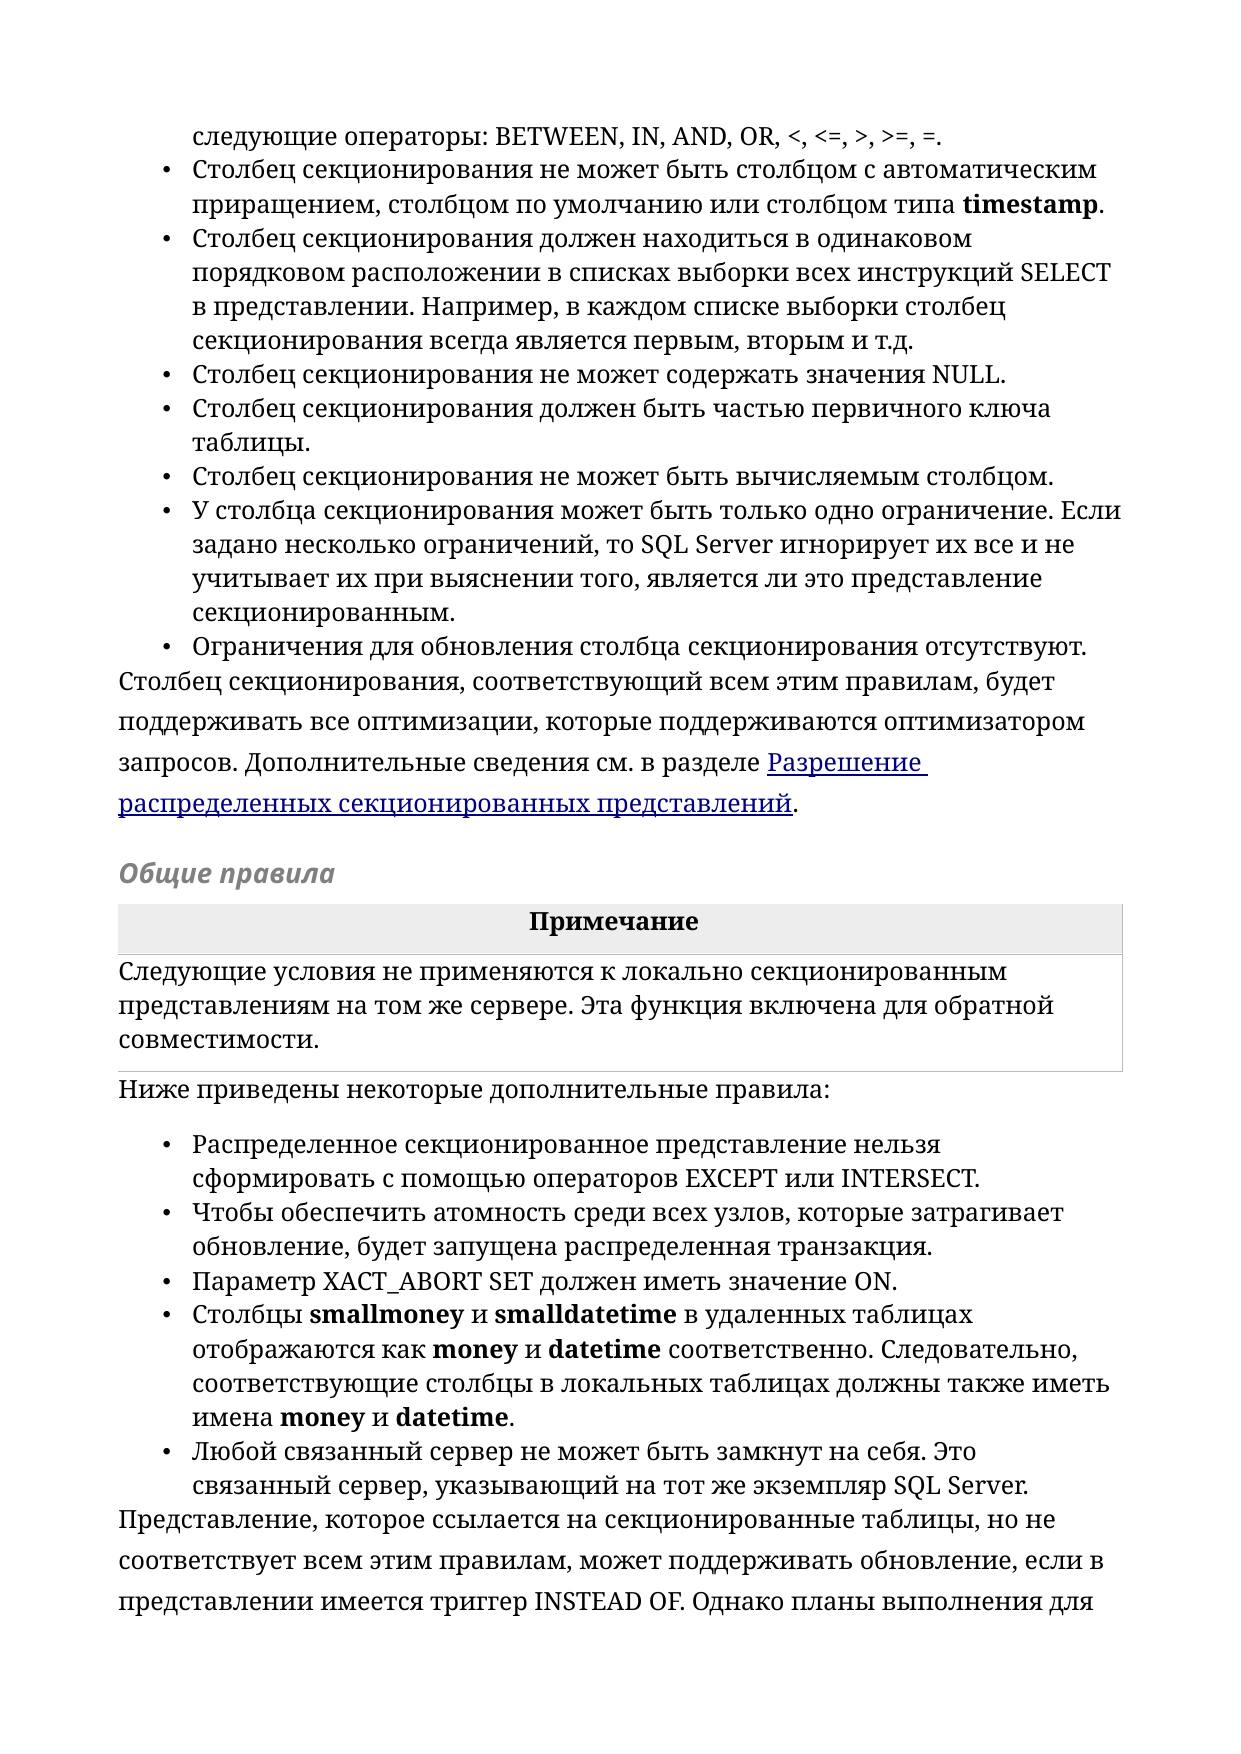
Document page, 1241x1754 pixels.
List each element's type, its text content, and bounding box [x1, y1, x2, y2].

list Столбец секционирования не может быть вычисляемым столбцом. [162, 459, 1122, 493]
subtitle Общие правила [118, 853, 1122, 891]
list Столбец секционирования должен быть частью первичного ключа таблицы. [162, 391, 1122, 459]
list следующие операторы: BETWEEN, IN, AND, OR, <, <=, >, >=, =. [162, 118, 1122, 152]
text Ниже приведены некоторые дополнительные правила: [118, 1072, 1122, 1106]
list Столбцы smallmoney и smalldatetime в удаленных таблицах отображаются как money и datetime соответственно. Следовательно, соответствующие столбцы в локальных таблицах должны также иметь имена money и datetime. [162, 1297, 1122, 1433]
list У столбца секционирования может быть только одно ограничение. Если задано несколько ограничений, то SQL Server игнорирует их все и не учитывает их при выяснении того, является ли это представление секционированным. [162, 493, 1122, 629]
table_cell Следующие условия не применяются к локально секционированным представлениям на том же сервере. Эта функция включена для обратной совместимости. [118, 955, 1122, 1071]
text Представление, которое ссылается на секционированные таблицы, но не соответствует всем этим правилам, может поддерживать обновление, если в представлении имеется триггер INSTEAD OF. Однако планы выполнения для [118, 1502, 1122, 1617]
list Столбец секционирования не может содержать значения NULL. [162, 357, 1122, 391]
text Столбец секционирования, соответствующий всем этим правилам, будет поддерживать все оптимизации, которые поддерживаются оптимизатором запросов. Дополнительные сведения см. в разделе Разрешение распределенных секционированных представлений. [118, 663, 1122, 820]
list Чтобы обеспечить атомность среди всех узлов, которые затрагивает обновление, будет запущена распределенная транзакция. [162, 1195, 1122, 1263]
list Столбец секционирования не может быть столбцом с автоматическим приращением, столбцом по умолчанию или столбцом типа timestamp. [162, 152, 1122, 220]
list Ограничения для обновления столбца секционирования отсутствуют. [162, 629, 1122, 663]
table_header Примечание [118, 904, 1122, 953]
list Распределенное секционированное представление нельзя сформировать с помощью операторов EXCEPT или INTERSECT. [162, 1127, 1122, 1195]
list Любой связанный сервер не может быть замкнут на себя. Это связанный сервер, указывающий на тот же экземпляр SQL Server. [162, 1433, 1122, 1502]
list Параметр XACT_ABORT SET должен иметь значение ON. [162, 1263, 1122, 1297]
list Столбец секционирования должен находиться в одинаковом порядковом расположении в списках выборки всех инструкций SELECT в представлении. Например, в каждом списке выборки столбец секционирования всегда является первым, вторым и т.д. [162, 220, 1122, 357]
